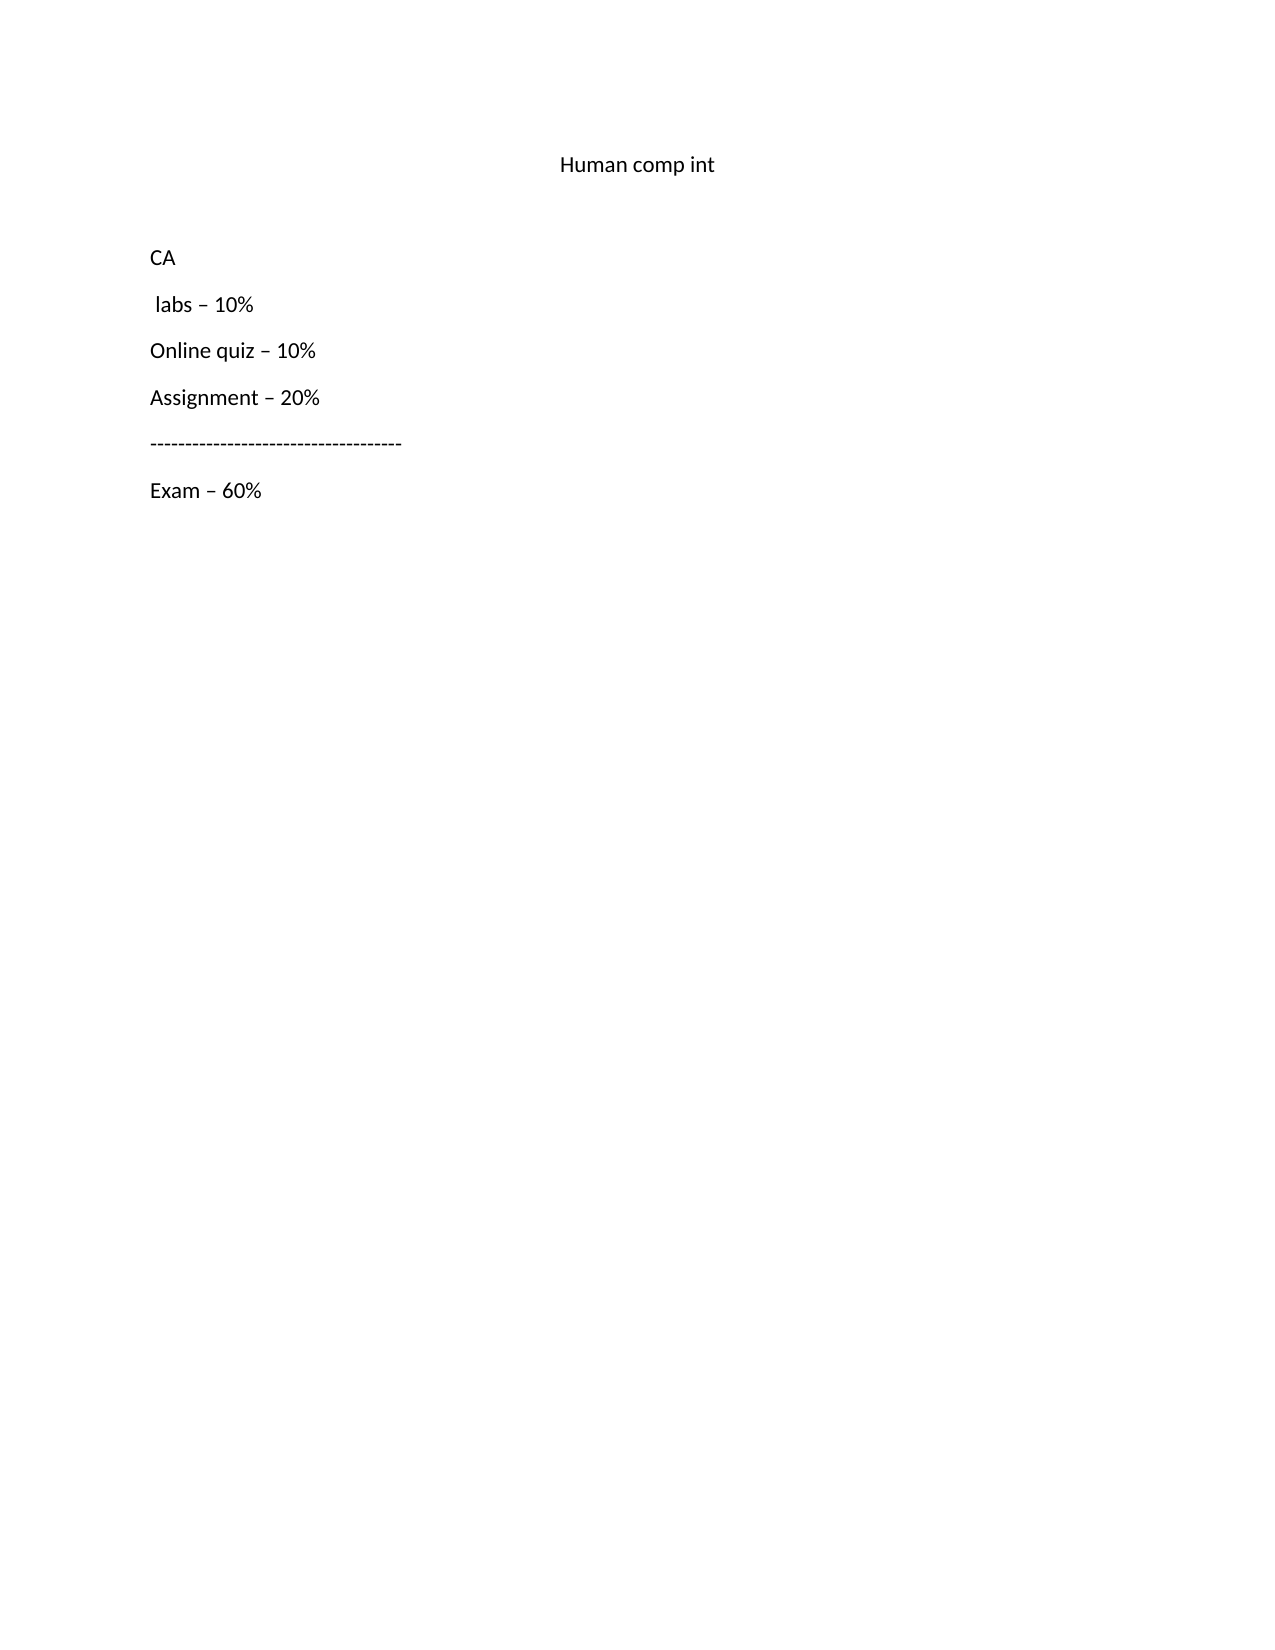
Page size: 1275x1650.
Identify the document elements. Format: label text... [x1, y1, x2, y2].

text Human comp int [150, 150, 1125, 178]
text Online quiz – 10% [150, 336, 1125, 364]
text labs – 10% [150, 290, 1125, 318]
text Assignment – 20% [150, 383, 1125, 411]
text ------------------------------------ [150, 429, 1125, 457]
text Exam – 60% [150, 476, 1125, 504]
text CA [150, 243, 1125, 271]
